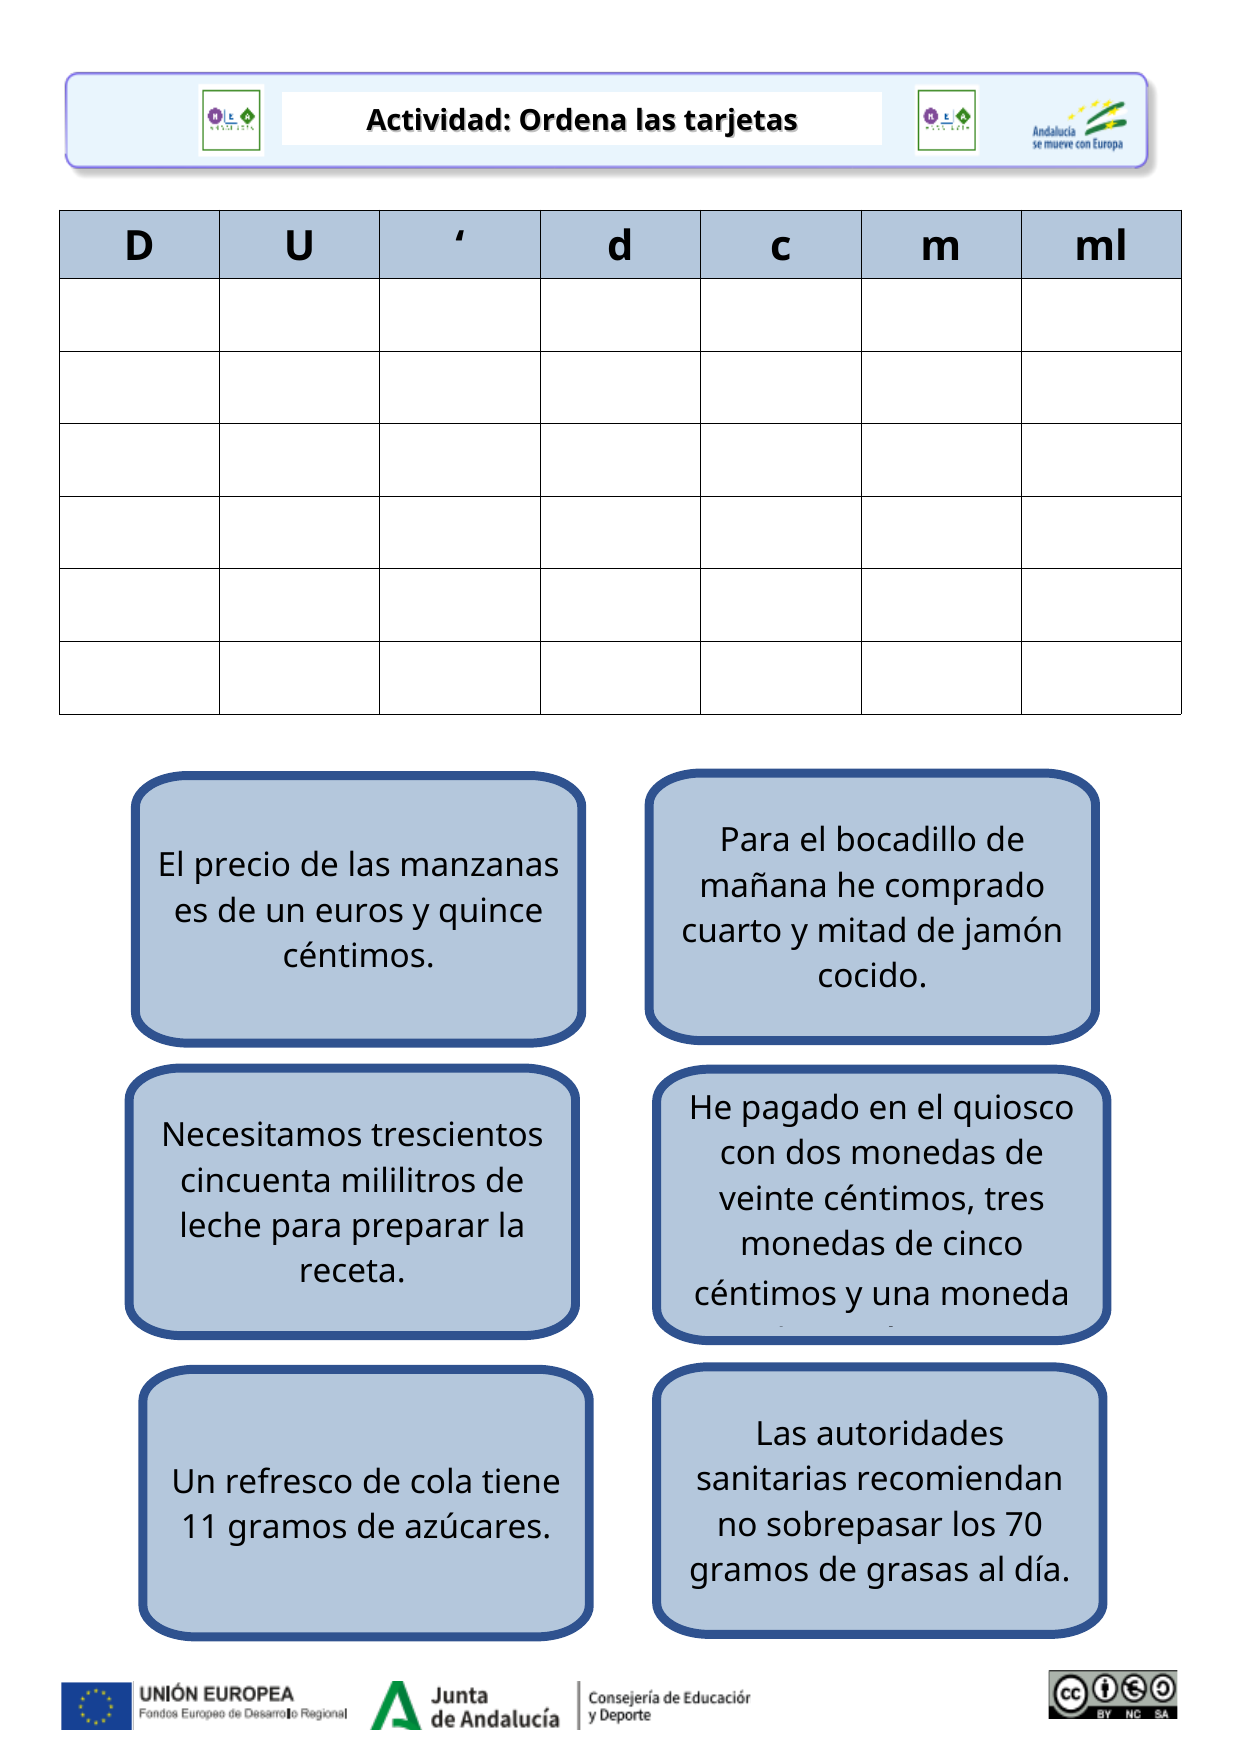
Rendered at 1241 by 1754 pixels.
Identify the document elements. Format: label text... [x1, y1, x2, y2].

table_cell [380, 352, 540, 423]
table_cell [60, 497, 219, 568]
table_cell [862, 424, 1021, 496]
text Un refresco de cola tiene 11 gramos de azúcares. [164, 1458, 568, 1548]
table_cell [60, 569, 219, 641]
text El precio de las manzanas es de un euros y quince céntimos. [156, 841, 561, 977]
table_cell [380, 497, 540, 568]
table_cell [541, 642, 700, 713]
table_cell [1022, 279, 1181, 351]
table_cell [220, 497, 379, 568]
table_cell [862, 497, 1021, 568]
table_cell [380, 424, 540, 496]
table_cell [862, 569, 1021, 641]
table_cell [60, 279, 219, 351]
table_cell [701, 569, 861, 641]
table_cell [862, 642, 1021, 713]
table_cell [1022, 569, 1181, 641]
table_cell [1022, 497, 1181, 568]
text Necesitamos trescientos cincuenta mililitros de leche para preparar la receta. [150, 1111, 554, 1293]
table_cell [862, 279, 1021, 351]
table_header ‘ [380, 211, 540, 278]
table_cell [380, 569, 540, 641]
table_cell [541, 424, 700, 496]
table_cell [220, 424, 379, 496]
table_cell [701, 497, 861, 568]
table_cell [380, 642, 540, 713]
table_cell [701, 352, 861, 423]
table_cell [701, 424, 861, 496]
table_cell [1022, 642, 1181, 713]
table_cell [1022, 424, 1181, 496]
table_cell [380, 279, 540, 351]
table_cell [1022, 352, 1181, 423]
text Para el bocadillo de mañana he comprado cuarto y mitad de jamón cocido. [670, 816, 1074, 998]
text He pagado en el quiosco con dos monedas de veinte céntimos, tres monedas de cinco céntimos y una moneda de un céntimo. [678, 1084, 1086, 1326]
table_cell [60, 642, 219, 713]
table_header m [862, 211, 1021, 278]
table_header ml [1022, 211, 1181, 278]
table_cell [60, 424, 219, 496]
table_cell [701, 642, 861, 713]
picture [53, 62, 1174, 185]
table_cell [60, 352, 219, 423]
table_cell [541, 279, 700, 351]
table_cell [541, 497, 700, 568]
table_cell [862, 352, 1021, 423]
table_cell [541, 569, 700, 641]
table_cell [220, 569, 379, 641]
table_cell [701, 279, 861, 351]
table_cell [541, 352, 700, 423]
table_header d [541, 211, 700, 278]
table_header U [220, 211, 379, 278]
table_header c [701, 211, 861, 278]
table_cell [220, 352, 379, 423]
table_header D [60, 211, 219, 278]
table_cell [220, 642, 379, 713]
text Las autoridades sanitarias recomiendan no sobrepasar los 70 gramos de grasas al día. [677, 1410, 1082, 1591]
table_cell [220, 279, 379, 351]
